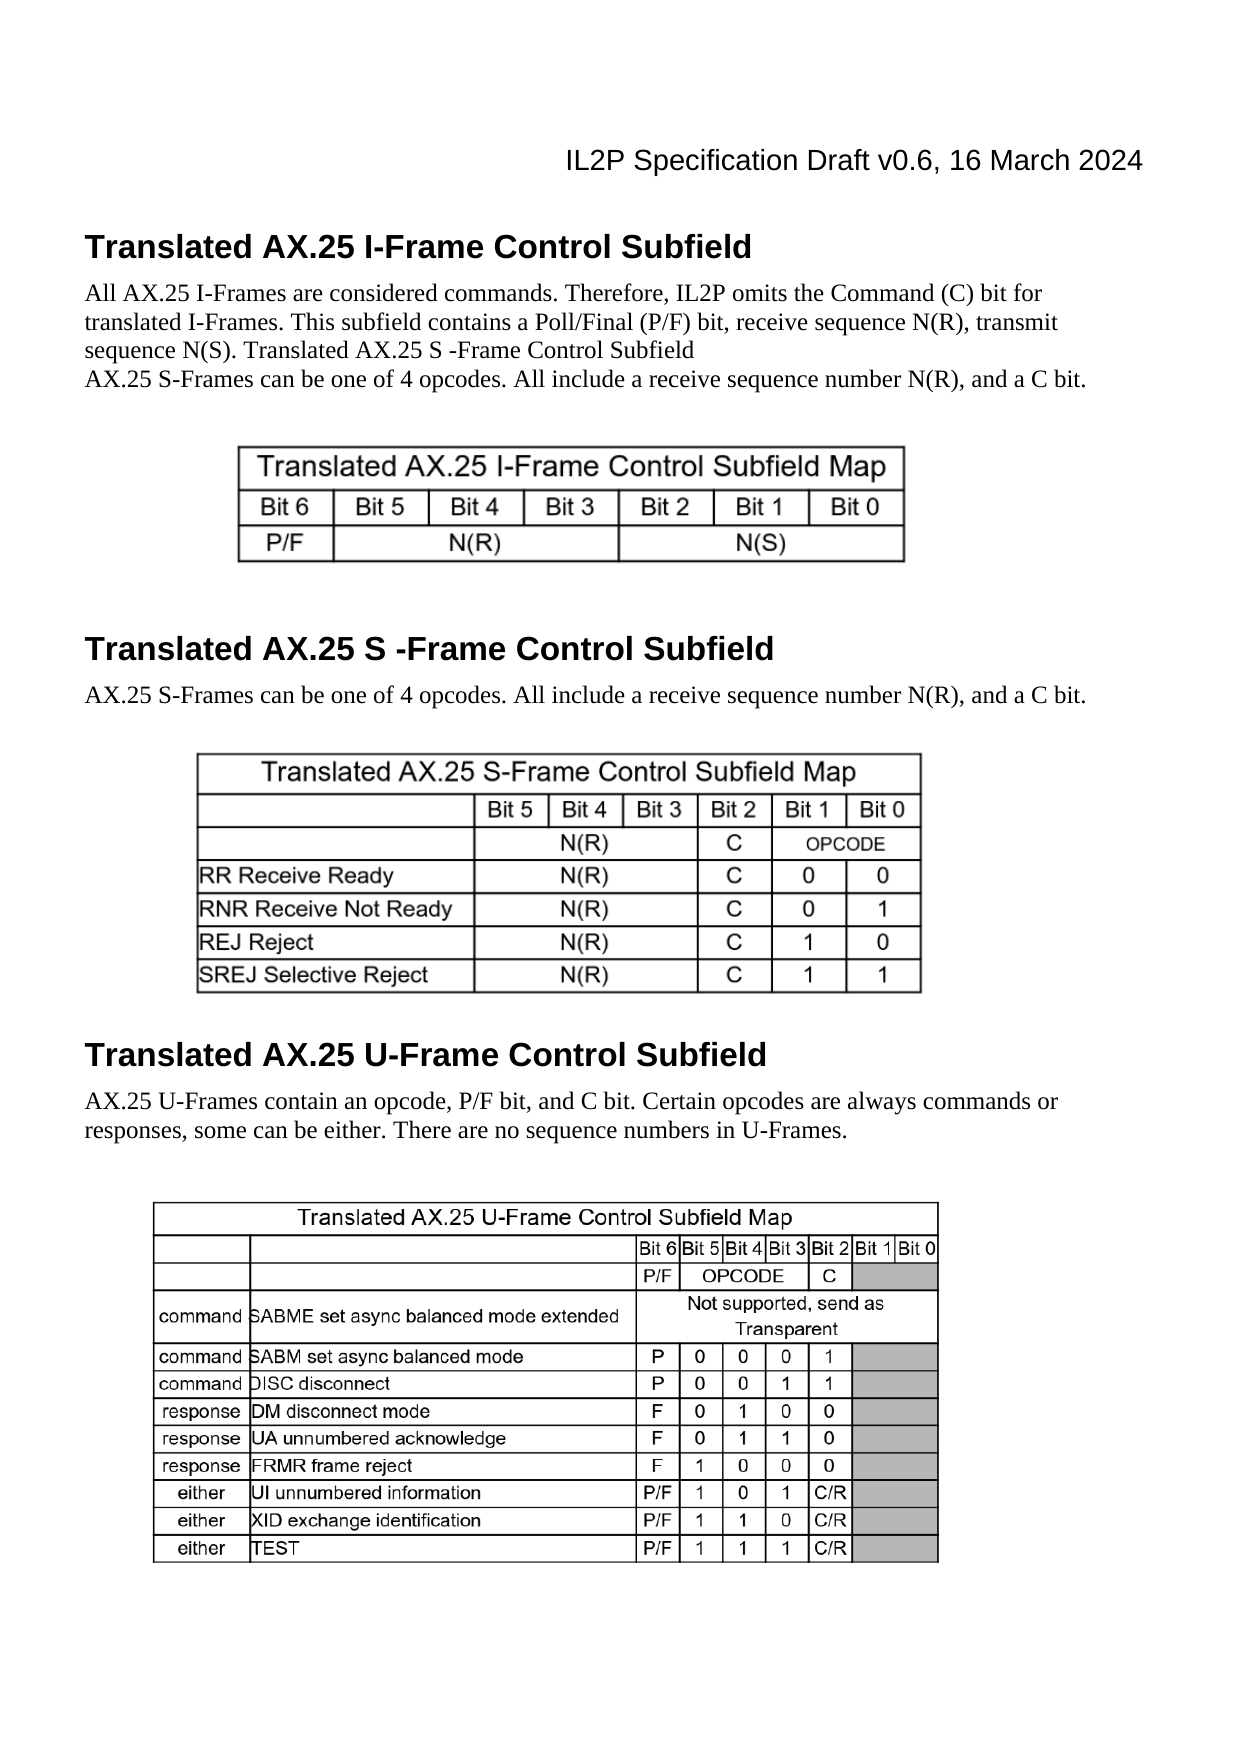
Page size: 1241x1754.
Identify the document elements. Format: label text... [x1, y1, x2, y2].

subtitle Translated AX.25 S -Frame Control Subfield [84, 629, 1144, 667]
text responses, some can be either. There are no sequence numbers in U-Frames. [84, 1115, 1144, 1144]
picture [216, 424, 928, 581]
text sequence N(S). Translated AX.25 S -Frame Control Subfield [84, 335, 1144, 364]
text AX.25 S-Frames can be one of 4 opcodes. All include a receive sequence number N(R), and a C bit. [84, 680, 1144, 709]
text All AX.25 I-Frames are considered commands. Therefore, IL2P omits the Command (C) bit for [84, 278, 1144, 307]
subtitle Translated AX.25 U-Frame Control Subfield [84, 1036, 1144, 1074]
subtitle Translated AX.25 I-Frame Control Subfield [84, 227, 1144, 265]
text AX.25 S-Frames can be one of 4 opcodes. All include a receive sequence number N(R), and a C bit. [84, 364, 1144, 393]
text translated I-Frames. This subfield contains a Poll/Final (P/F) bit, receive sequence N(R), transmit [84, 307, 1144, 335]
text AX.25 U-Frames contain an opcode, P/F bit, and C bit. Certain opcodes are always commands or [84, 1086, 1144, 1115]
picture [182, 740, 946, 1008]
picture [135, 1186, 959, 1579]
